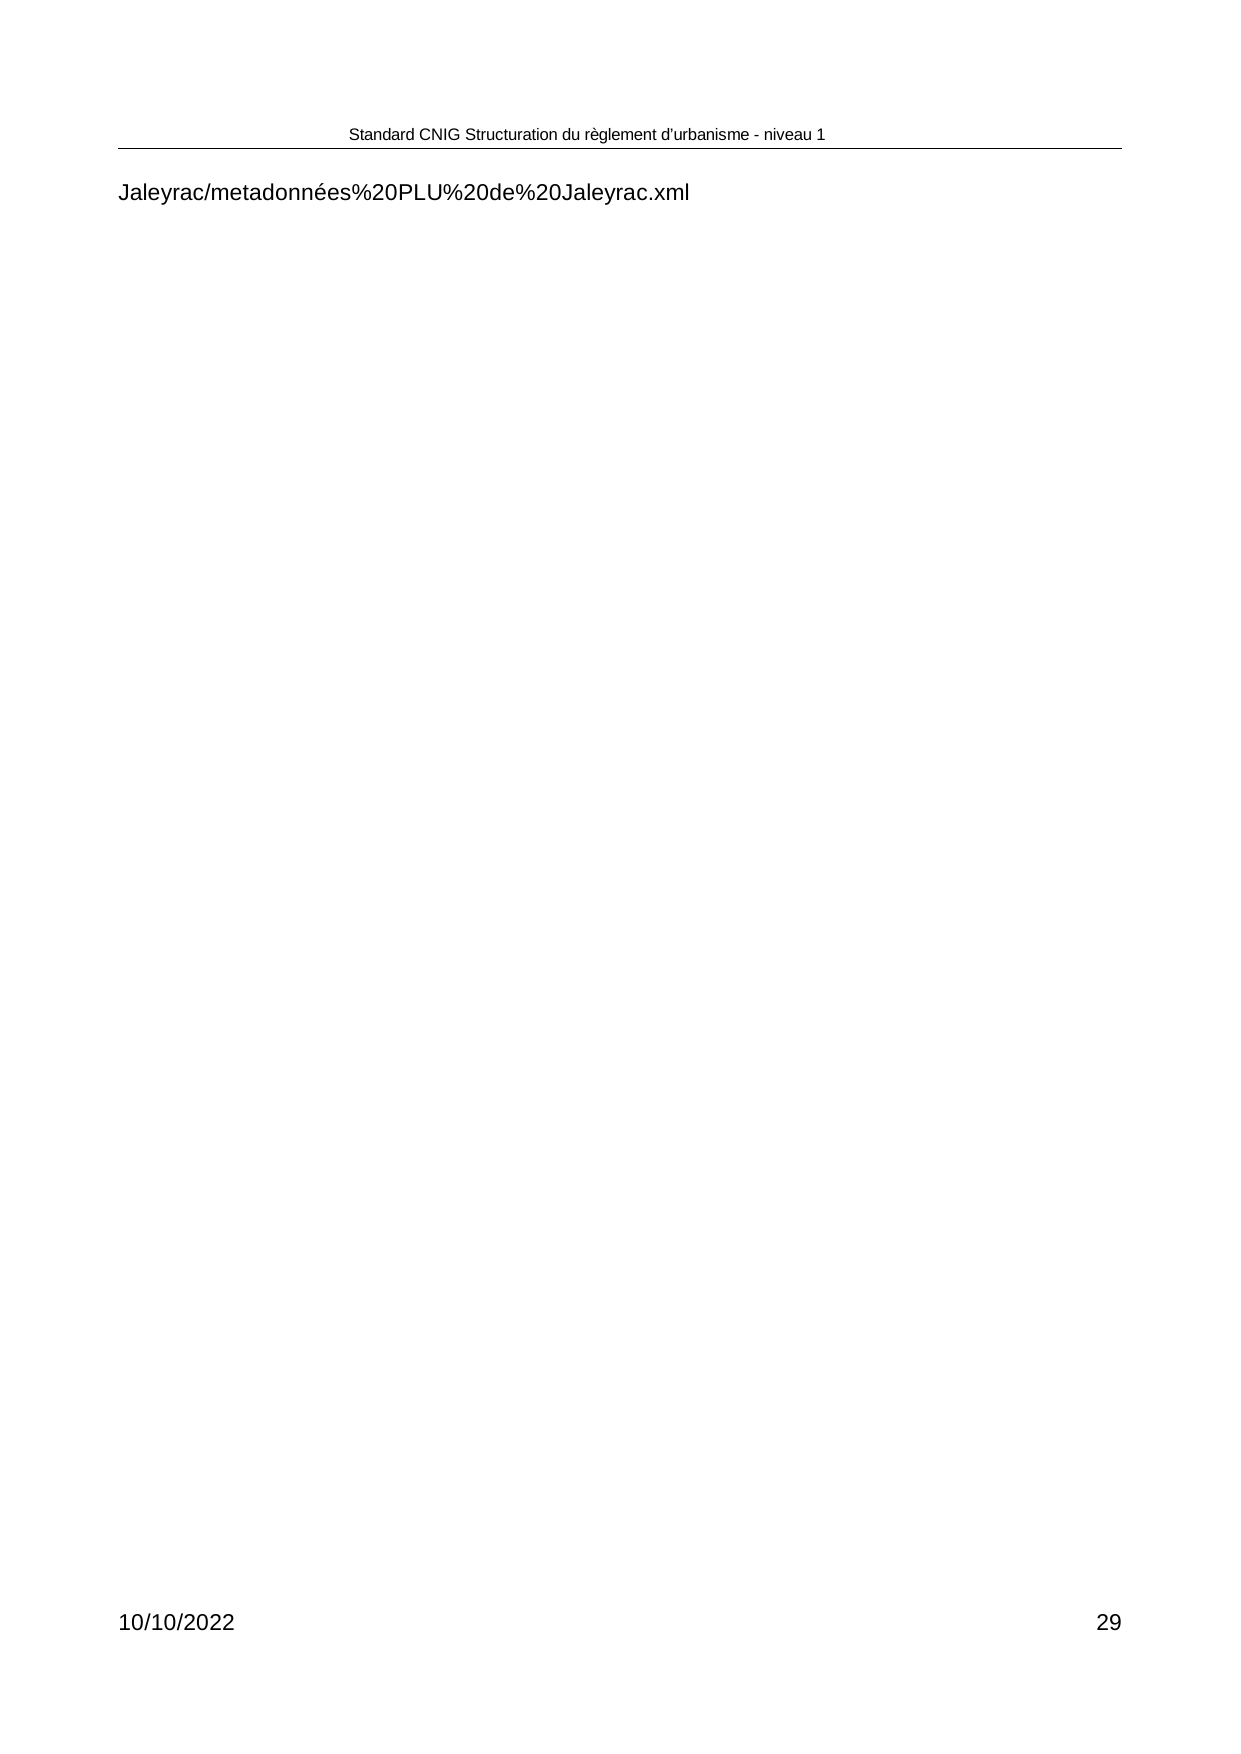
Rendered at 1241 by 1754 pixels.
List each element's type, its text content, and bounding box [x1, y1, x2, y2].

text Jaleyrac/metadonnées%20PLU%20de%20Jaleyrac.xml [118, 178, 1122, 206]
